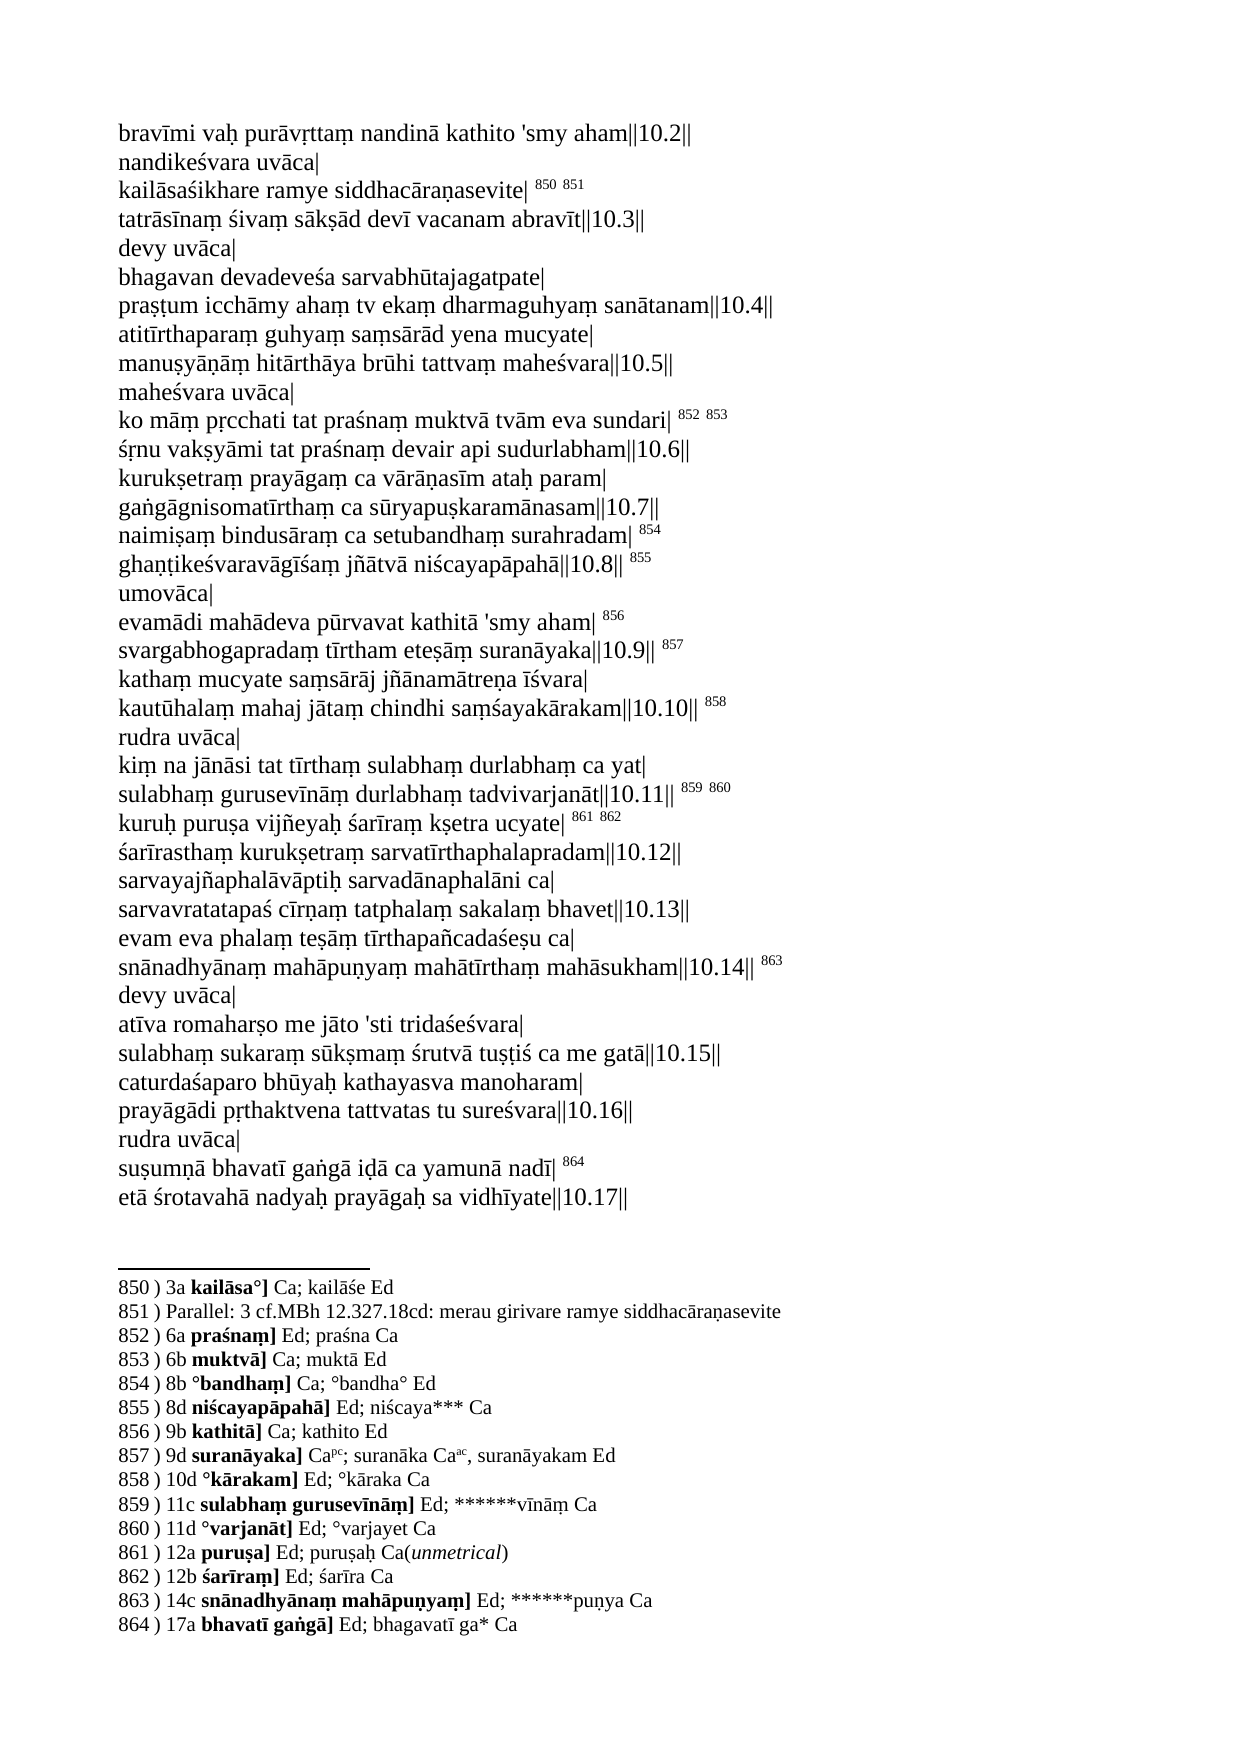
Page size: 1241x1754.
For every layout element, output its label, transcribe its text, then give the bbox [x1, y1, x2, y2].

text evamādi mahādeva pūrvavat kathitā 'smy aham| [118, 607, 1122, 636]
text caturdaśaparo bhūyaḥ kathayasva manoharam| [118, 1067, 1122, 1096]
text devy uvāca| [118, 233, 1122, 262]
text kiṃ na jānāsi tat tīrthaṃ sulabhaṃ durlabhaṃ ca yat| [118, 751, 1122, 779]
text nandikeśvara uvāca| [118, 147, 1122, 176]
text evam eva phalaṃ teṣāṃ tīrthapañcadaśeṣu ca| [118, 923, 1122, 952]
text naimiṣaṃ bindusāraṃ ca setubandhaṃ surahradam| [118, 521, 1122, 549]
text gaṅgāgnisomatīrthaṃ ca sūryapuṣkaramānasam||10.7|| [118, 492, 1122, 521]
text kathaṃ mucyate saṃsārāj jñānamātreṇa īśvara| [118, 664, 1122, 693]
text ) Parallel: 3 cf.MBh 12.327.18cd: merau girivare ramye siddhacāraṇasevite [118, 1299, 1122, 1323]
text kautūhalaṃ mahaj jātaṃ chindhi saṃśayakārakam||10.10|| [118, 693, 1122, 722]
text sulabhaṃ sukaraṃ sūkṣmaṃ śrutvā tuṣṭiś ca me gatā||10.15|| [118, 1038, 1122, 1067]
text sulabhaṃ gurusevīnāṃ durlabhaṃ tadvivarjanāt||10.11|| [118, 779, 1122, 808]
text sarvayajñaphalāvāptiḥ sarvadānaphalāni ca| [118, 866, 1122, 894]
text rudra uvāca| [118, 1124, 1122, 1153]
text ) 14c snānadhyānaṃ mahāpuṇyaṃ] Ed; ******puṇya Ca [118, 1588, 1122, 1612]
text ) 10d °kārakam] Ed; °kāraka Ca [118, 1467, 1122, 1491]
text ) 6a praśnaṃ] Ed; praśna Ca [118, 1323, 1122, 1347]
text ) 17a bhavatī gaṅgā] Ed; bhagavatī ga* Ca [118, 1612, 1122, 1636]
text ghaṇṭikeśvaravāgīśaṃ jñātvā niścayapāpahā||10.8|| [118, 549, 1122, 578]
text atīva romaharṣo me jāto 'sti tridaśeśvara| [118, 1009, 1122, 1038]
text tatrāsīnaṃ śivaṃ sākṣād devī vacanam abravīt||10.3|| [118, 204, 1122, 233]
text manuṣyāṇāṃ hitārthāya brūhi tattvaṃ maheśvara||10.5|| [118, 348, 1122, 377]
text śarīrasthaṃ kurukṣetraṃ sarvatīrthaphalapradam||10.12|| [118, 837, 1122, 866]
text ) 11d °varjanāt] Ed; °varjayet Ca [118, 1516, 1122, 1539]
text ) 3a kailāsa°] Ca; kailāśe Ed [118, 1275, 1122, 1299]
text suṣumṇā bhavatī gaṅgā iḍā ca yamunā nadī| [118, 1153, 1122, 1182]
text prayāgādi pṛthaktvena tattvatas tu sureśvara||10.16|| [118, 1096, 1122, 1124]
text ) 9d suranāyaka] Capc; suranāka Caac, suranāyakam Ed [118, 1443, 1122, 1467]
text ) 9b kathitā] Ca; kathito Ed [118, 1419, 1122, 1443]
text kailāsaśikhare ramye siddhacāraṇasevite| [118, 176, 1122, 204]
text kuruḥ puruṣa vijñeyaḥ śarīraṃ kṣetra ucyate| [118, 808, 1122, 837]
text kurukṣetraṃ prayāgaṃ ca vārāṇasīm ataḥ param| [118, 463, 1122, 492]
text etā śrotavahā nadyaḥ prayāgaḥ sa vidhīyate||10.17|| [118, 1182, 1122, 1211]
text śṛnu vakṣyāmi tat praśnaṃ devair api sudurlabham||10.6|| [118, 434, 1122, 463]
text praṣṭum icchāmy ahaṃ tv ekaṃ dharmaguhyaṃ sanātanam||10.4|| [118, 291, 1122, 319]
text rudra uvāca| [118, 722, 1122, 751]
text snānadhyānaṃ mahāpuṇyaṃ mahātīrthaṃ mahāsukham||10.14|| [118, 952, 1122, 981]
text umovāca| [118, 578, 1122, 607]
text maheśvara uvāca| [118, 377, 1122, 406]
text atitīrthaparaṃ guhyaṃ saṃsārād yena mucyate| [118, 319, 1122, 348]
text ko māṃ pṛcchati tat praśnaṃ muktvā tvām eva sundari| [118, 406, 1122, 434]
text ) 12a puruṣa] Ed; puruṣaḥ Ca(unmetrical) [118, 1539, 1122, 1564]
text bhagavan devadeveśa sarvabhūtajagatpate| [118, 262, 1122, 291]
text ) 8b °bandhaṃ] Ca; °bandha° Ed [118, 1371, 1122, 1395]
text svargabhogapradaṃ tīrtham eteṣāṃ suranāyaka||10.9|| [118, 636, 1122, 664]
text devy uvāca| [118, 981, 1122, 1009]
text sarvavratatapaś cīrṇaṃ tatphalaṃ sakalaṃ bhavet||10.13|| [118, 894, 1122, 923]
text ) 6b muktvā] Ca; muktā Ed [118, 1347, 1122, 1371]
text ) 12b śarīraṃ] Ed; śarīra Ca [118, 1564, 1122, 1588]
text ) 8d niścayapāpahā] Ed; niścaya*** Ca [118, 1395, 1122, 1419]
text ) 11c sulabhaṃ gurusevīnāṃ] Ed; ******vīnāṃ Ca [118, 1491, 1122, 1516]
text bravīmi vaḥ purāvṛttaṃ nandinā kathito 'smy aham||10.2|| [118, 118, 1122, 147]
